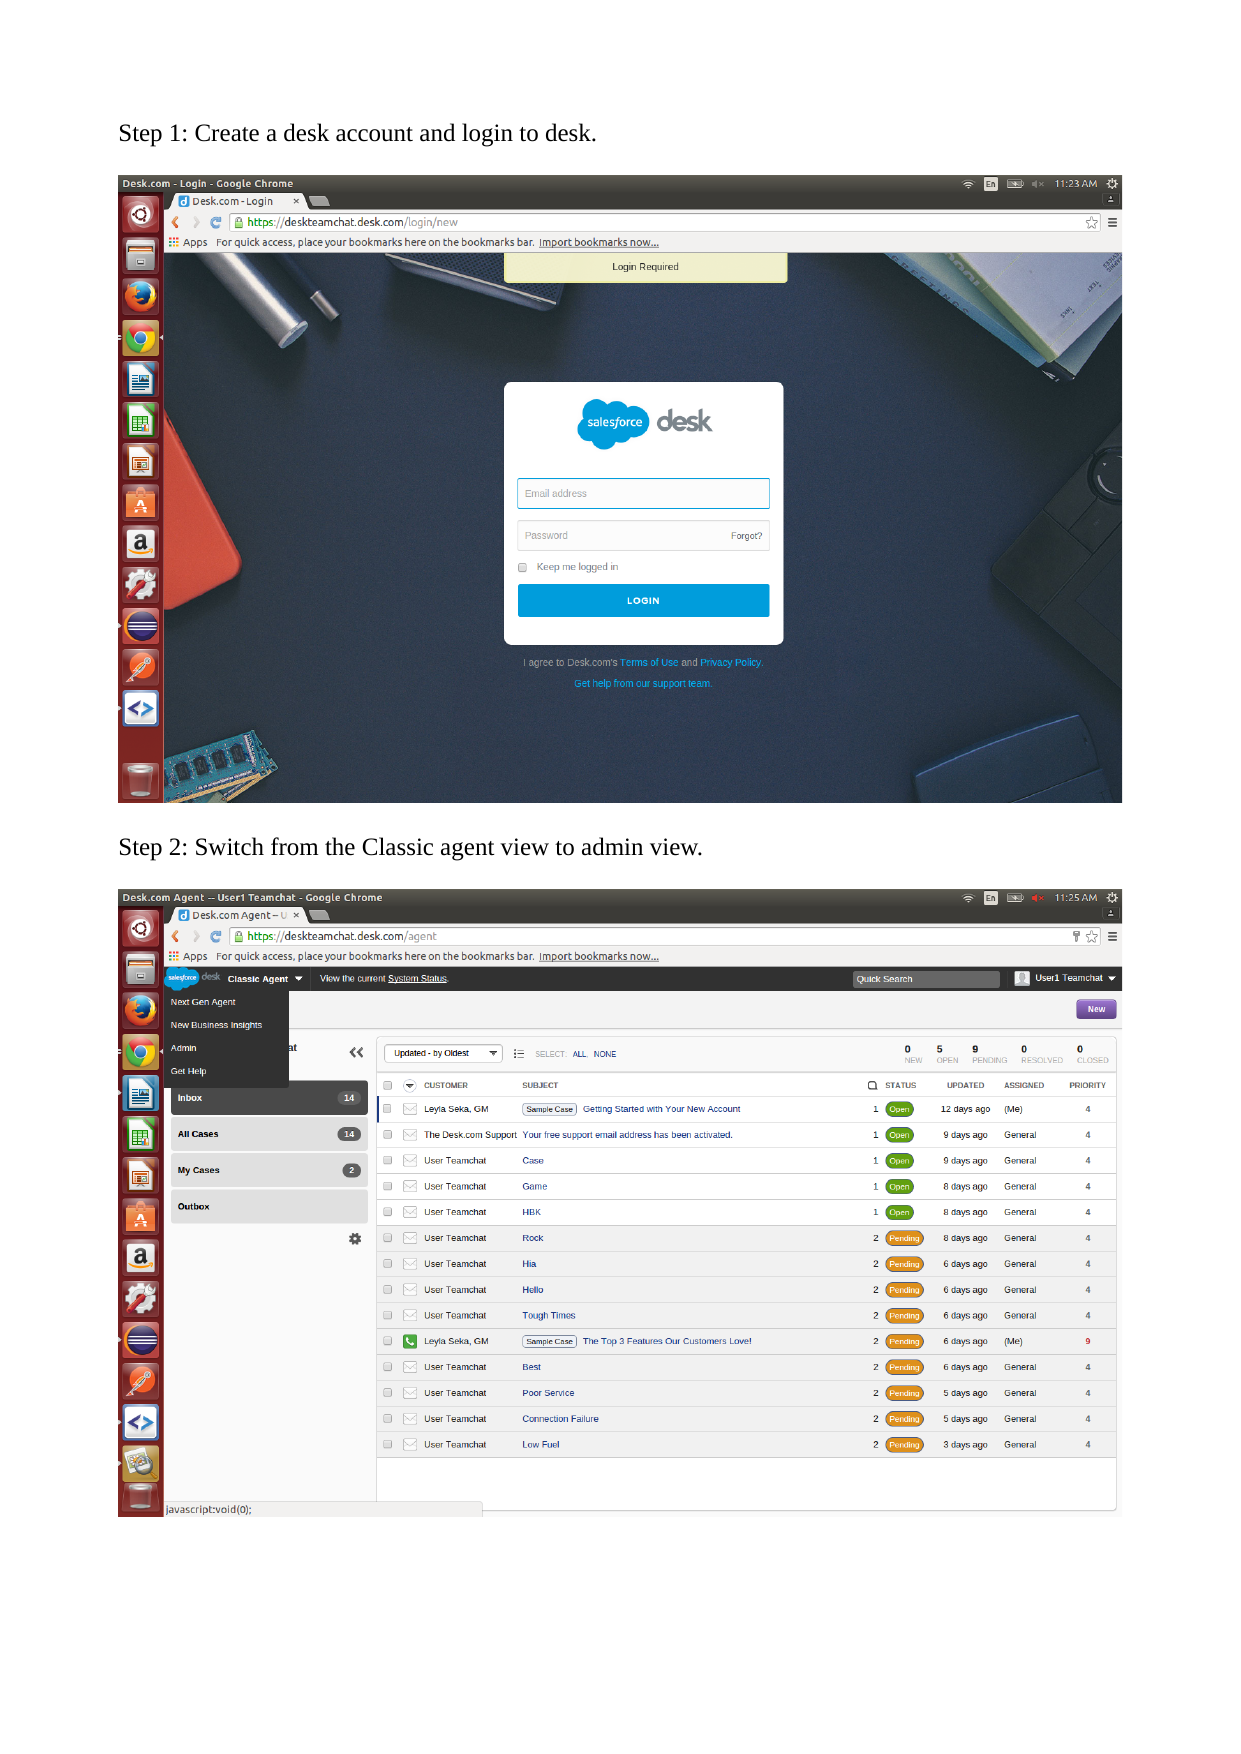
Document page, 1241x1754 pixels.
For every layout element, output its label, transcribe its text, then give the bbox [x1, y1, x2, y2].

picture [118, 175, 1123, 803]
picture [118, 889, 1123, 1517]
text Step 1: Create a desk account and login to desk. [118, 118, 1122, 147]
text Step 2: Switch from the Classic agent view to admin view. [118, 832, 1122, 861]
